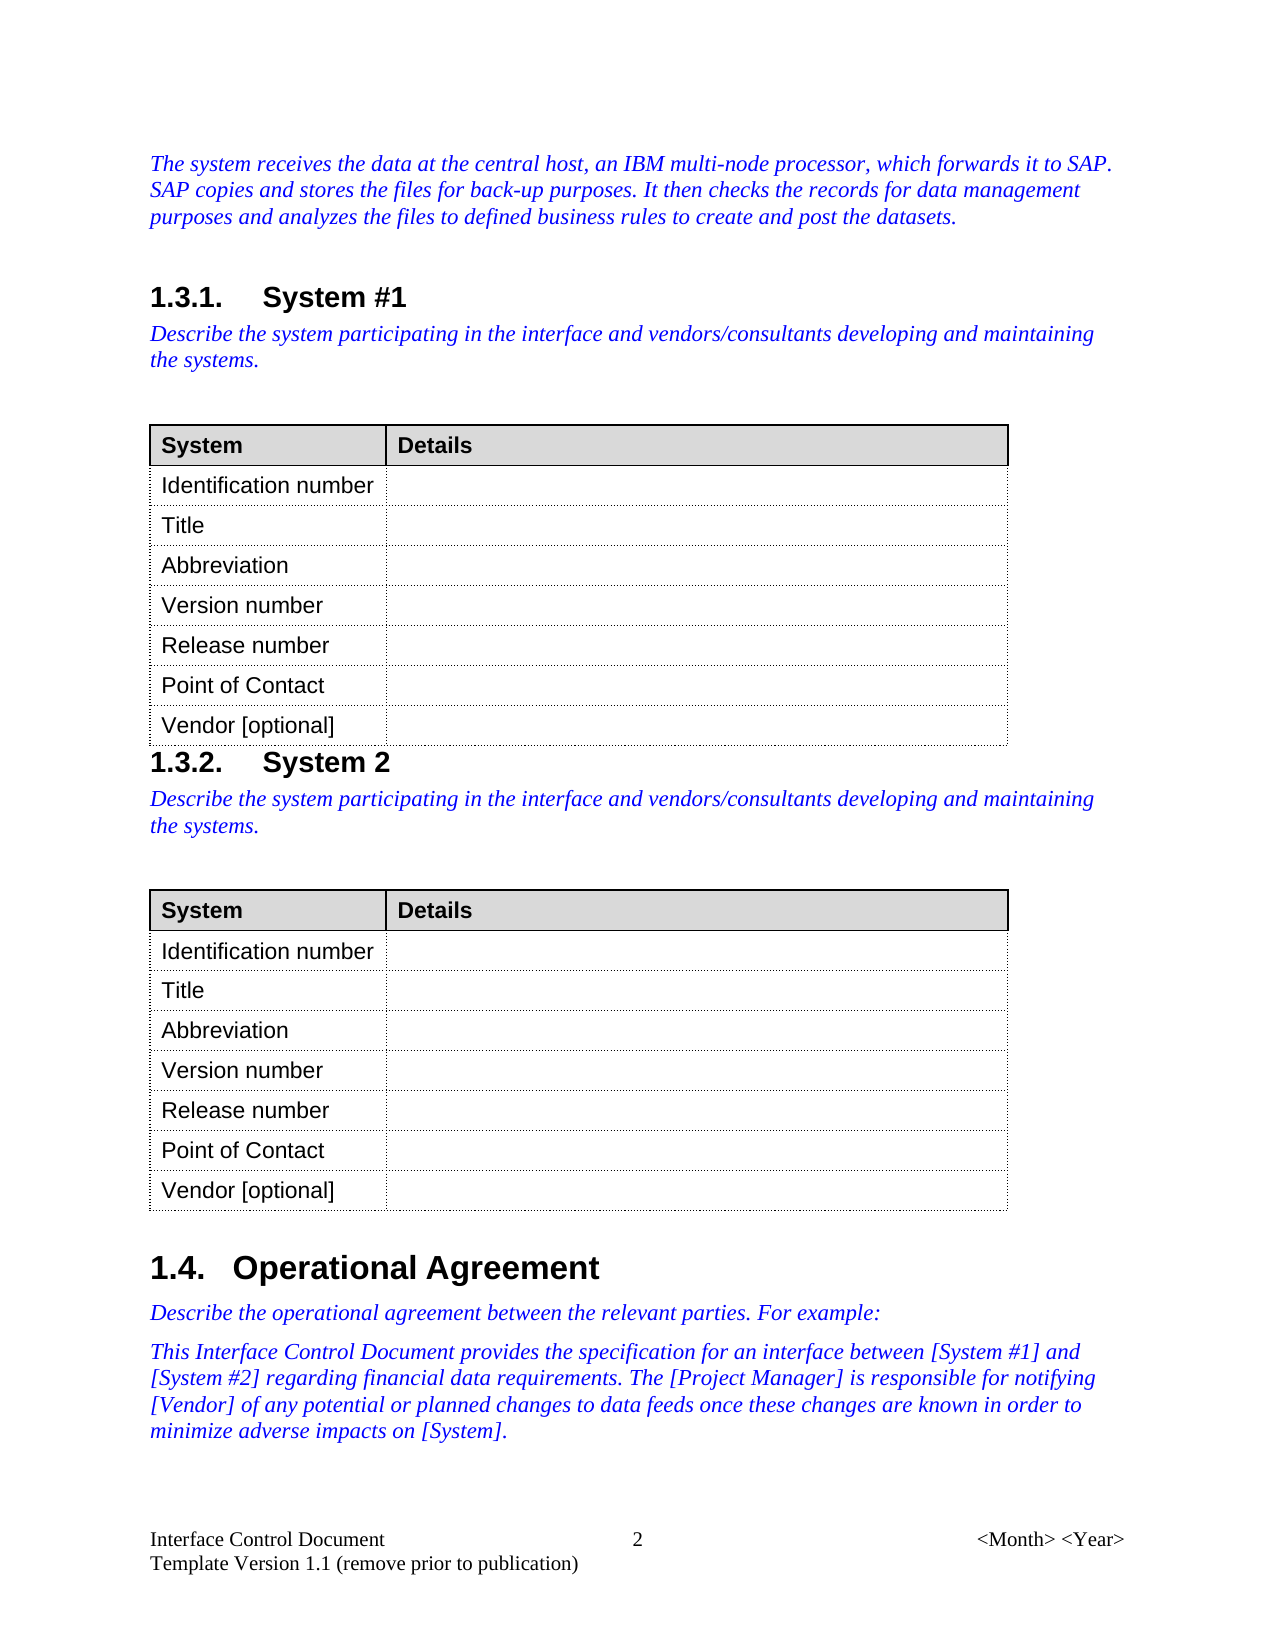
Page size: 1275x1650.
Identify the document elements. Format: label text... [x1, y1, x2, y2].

table_header Details [387, 891, 1007, 930]
table_header Details [387, 426, 1007, 465]
text This Interface Control Document provides the specification for an interface between [System #1] and [System #2] regarding financial data requirements. The [Project Manager] is responsible for notifying [Vendor] of any potential or planned changes to data feeds once these changes are known in order to minimize adverse impacts on [System]. [150, 1338, 1125, 1443]
table_cell Identification number [150, 466, 386, 505]
table_cell [386, 1010, 1008, 1050]
table_cell [386, 1050, 1008, 1090]
table_cell Vendor [optional] [150, 705, 386, 744]
table_cell Title [150, 505, 386, 545]
table_cell Title [150, 970, 386, 1010]
table_cell Release number [150, 1090, 386, 1130]
table_cell [386, 545, 1008, 585]
table_cell [386, 1090, 1008, 1130]
table_cell [386, 1130, 1008, 1170]
table_cell [386, 585, 1008, 625]
table_cell [386, 1170, 1008, 1209]
table_cell [386, 625, 1008, 665]
table_cell Point of Contact [150, 1130, 386, 1170]
table_header System [151, 891, 385, 930]
table_cell [386, 705, 1008, 744]
subtitle System 2 [150, 746, 1125, 779]
table_cell Identification number [150, 931, 386, 970]
table_cell Abbreviation [150, 1010, 386, 1050]
table_cell [386, 665, 1008, 704]
table_cell Abbreviation [150, 545, 386, 585]
table_cell Version number [150, 585, 386, 625]
table_cell [386, 505, 1008, 545]
text Describe the system participating in the interface and vendors/consultants developing and maintaining the systems. [150, 320, 1125, 373]
table_header System [151, 426, 385, 465]
text Describe the system participating in the interface and vendors/consultants developing and maintaining the systems. [150, 785, 1125, 838]
text Describe the operational agreement between the relevant parties. For example: [150, 1299, 1125, 1325]
text The system receives the data at the central host, an IBM multi-node processor, which forwards it to SAP. SAP copies and stores the files for back-up purposes. It then checks the records for data management purposes and analyzes the files to defined business rules to create and post the datasets. [150, 150, 1125, 229]
table_cell Release number [150, 625, 386, 665]
subtitle Operational Agreement [150, 1248, 1125, 1287]
table_cell [386, 931, 1008, 970]
table_cell Version number [150, 1050, 386, 1090]
table_cell Vendor [optional] [150, 1170, 386, 1209]
table_cell [386, 466, 1008, 505]
subtitle System #1 [150, 280, 1125, 314]
table_cell Point of Contact [150, 665, 386, 704]
table_cell [386, 970, 1008, 1010]
